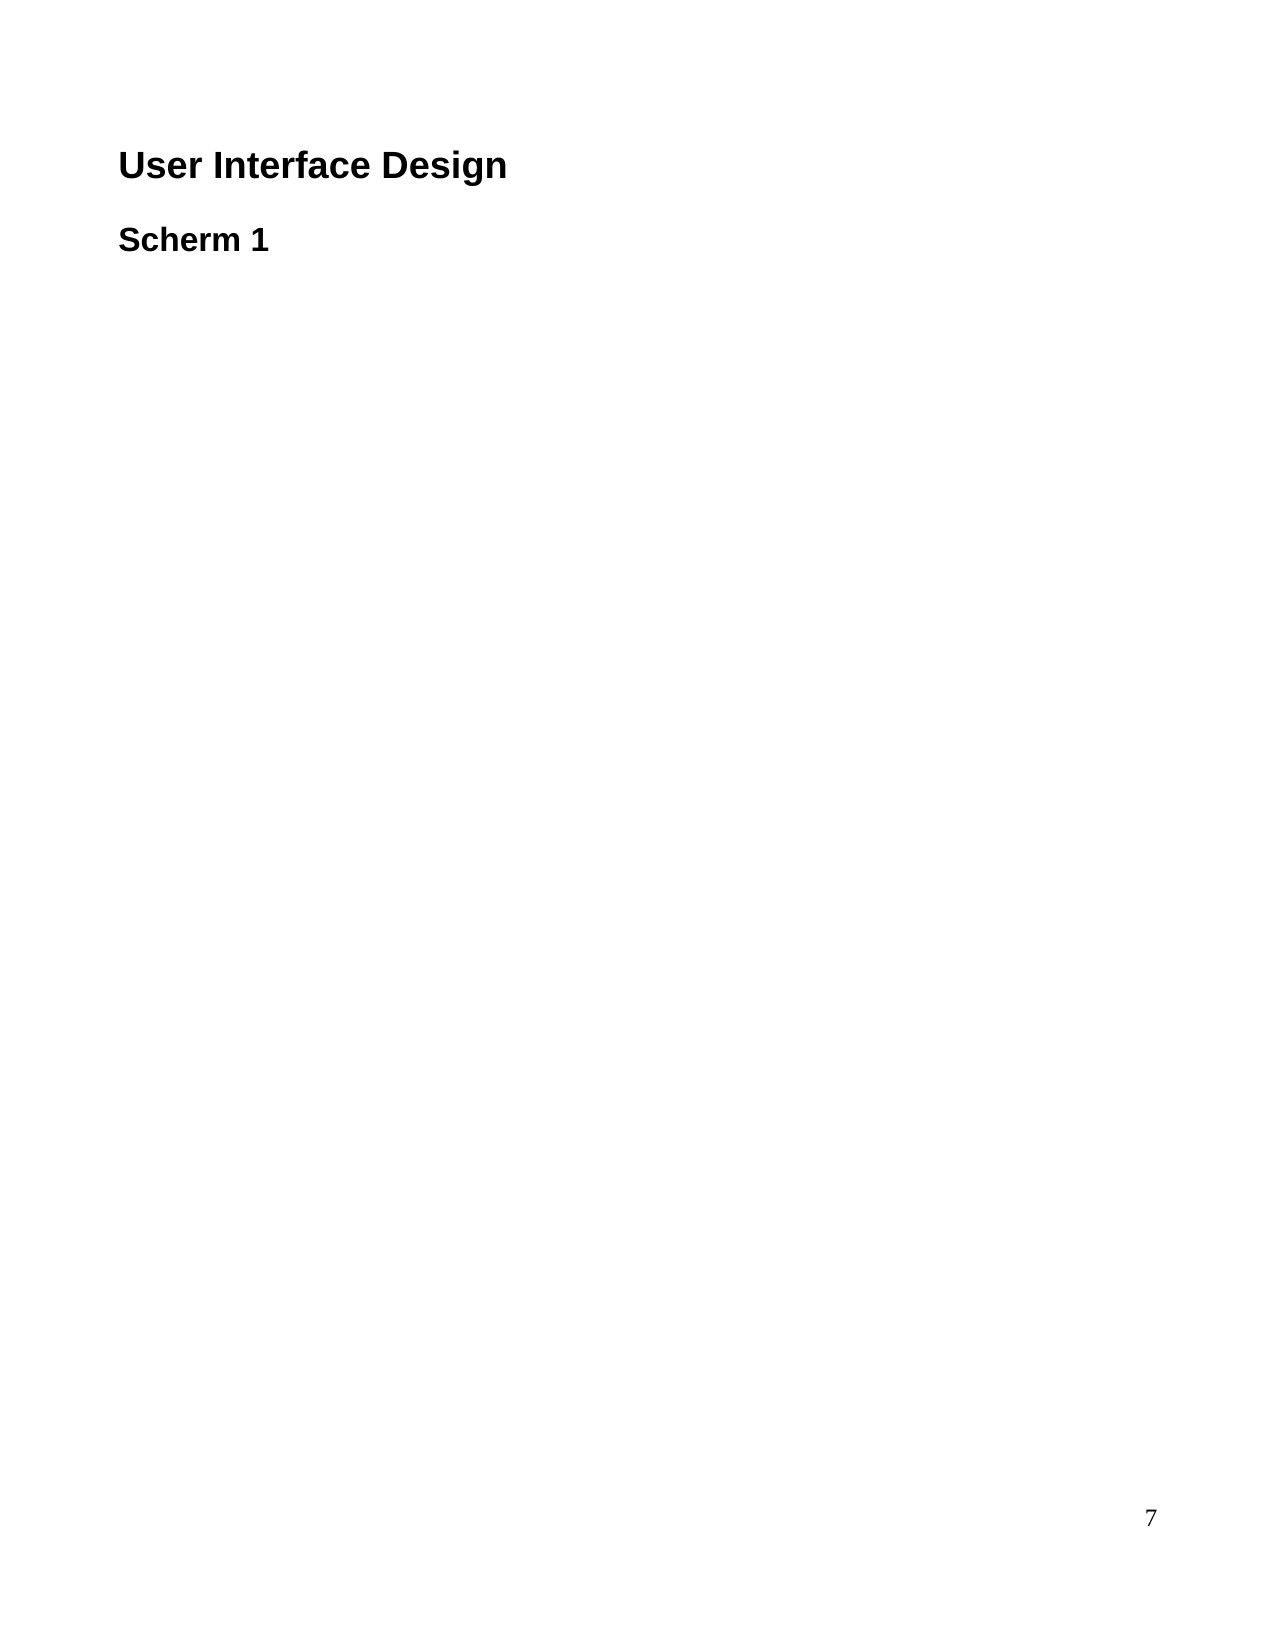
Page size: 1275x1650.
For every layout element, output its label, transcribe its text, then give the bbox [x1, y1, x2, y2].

subtitle Scherm 1 [118, 220, 1157, 259]
subtitle User Interface Design [118, 143, 1157, 187]
